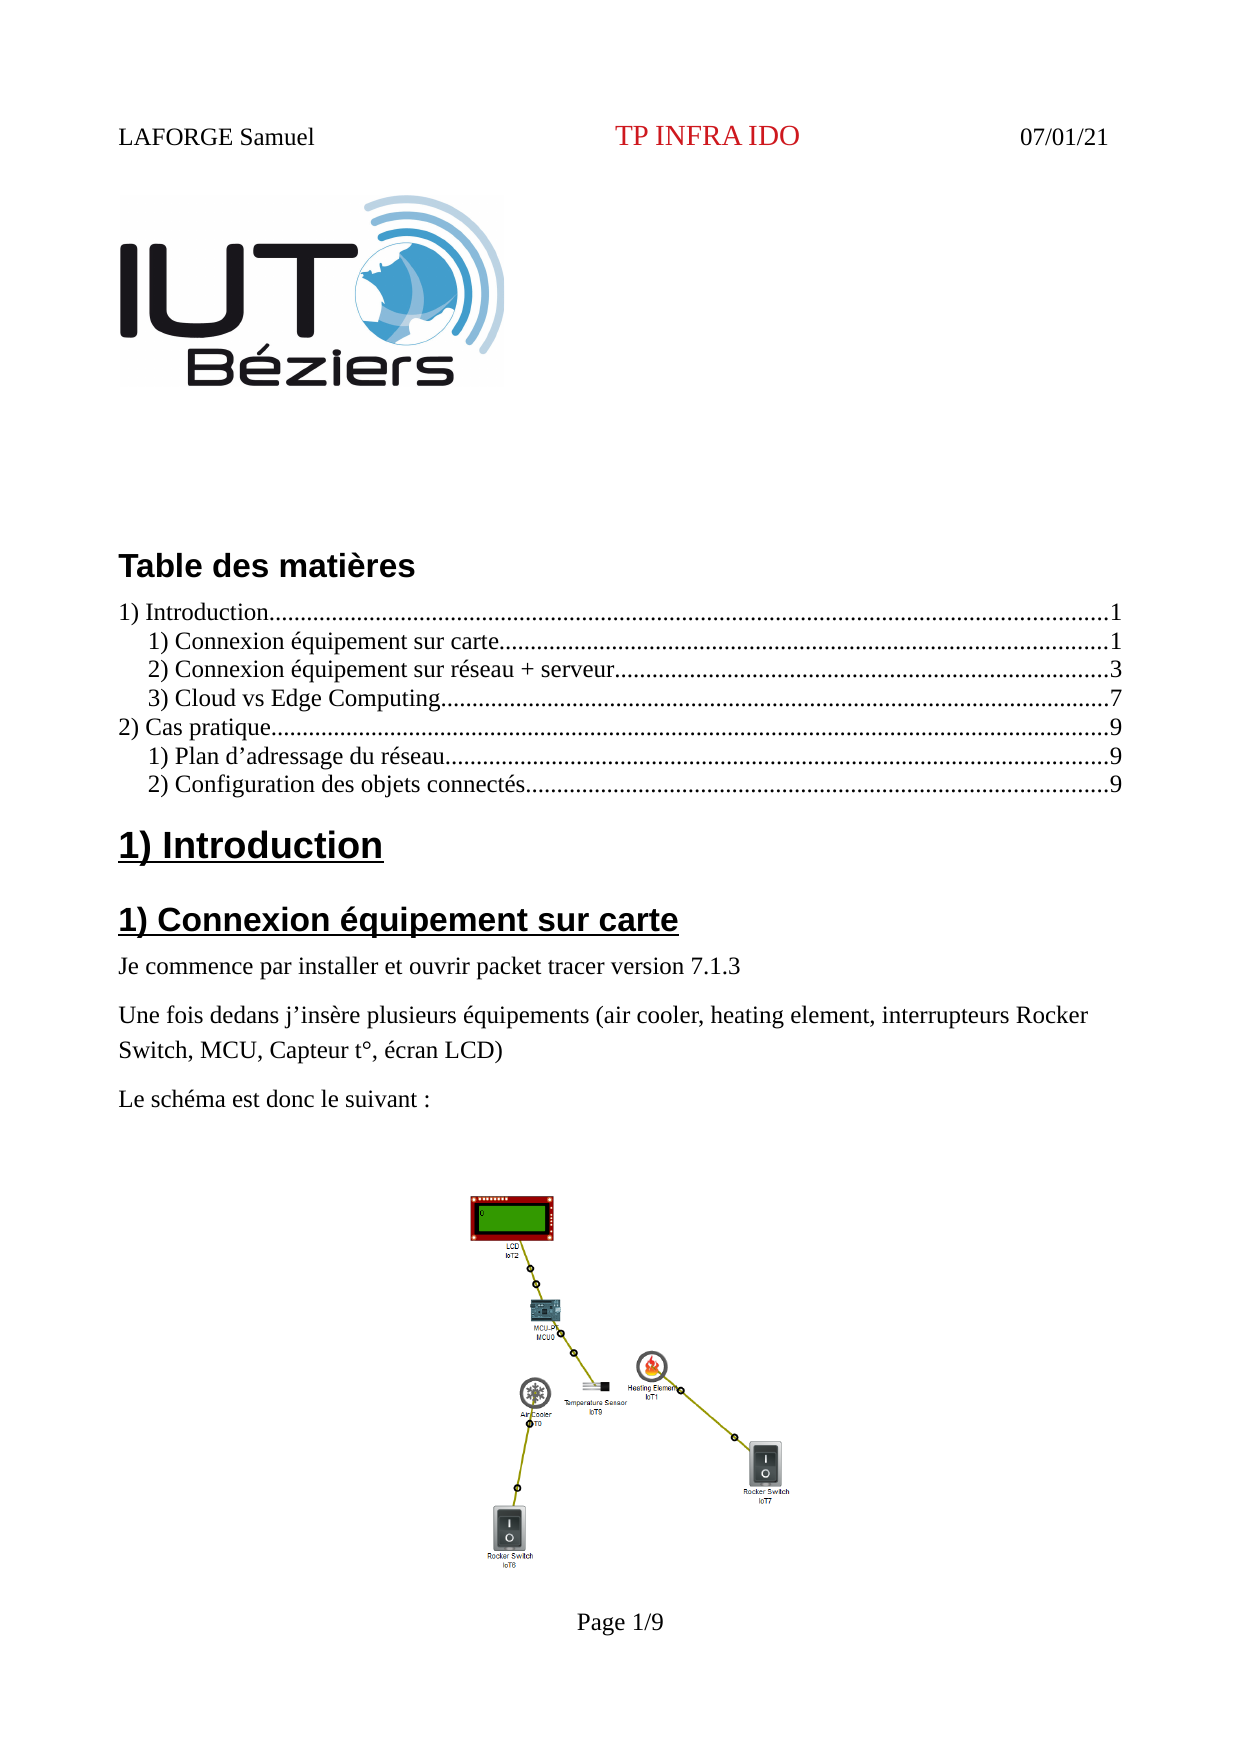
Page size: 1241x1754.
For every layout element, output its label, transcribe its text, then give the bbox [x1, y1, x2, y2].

text 2) Configuration des objets connectés 9 [148, 769, 1122, 798]
picture [415, 1182, 826, 1590]
text Je commence par installer et ouvrir packet tracer version 7.1.3 [118, 951, 1122, 980]
text 1) Connexion équipement sur carte 1 [148, 626, 1122, 654]
subtitle 1) Connexion équipement sur carte [118, 900, 1122, 939]
picture [120, 195, 505, 387]
text Le schéma est donc le suivant : [118, 1084, 1122, 1113]
subtitle 1) Introduction [118, 823, 1122, 867]
text 2) Cas pratique 9 [118, 712, 1122, 741]
text Une fois dedans j’insère plusieurs équipements (air cooler, heating element, interrupteurs Rocker Switch, MCU, Capteur t°, écran LCD) [118, 1000, 1122, 1064]
subtitle Table des matières [118, 546, 1122, 584]
text 2) Connexion équipement sur réseau + serveur 3 [148, 654, 1122, 683]
text 1) Plan d’adressage du réseau 9 [148, 741, 1122, 769]
text 3) Cloud vs Edge Computing 7 [148, 683, 1122, 712]
text 1) Introduction 1 [118, 597, 1122, 626]
